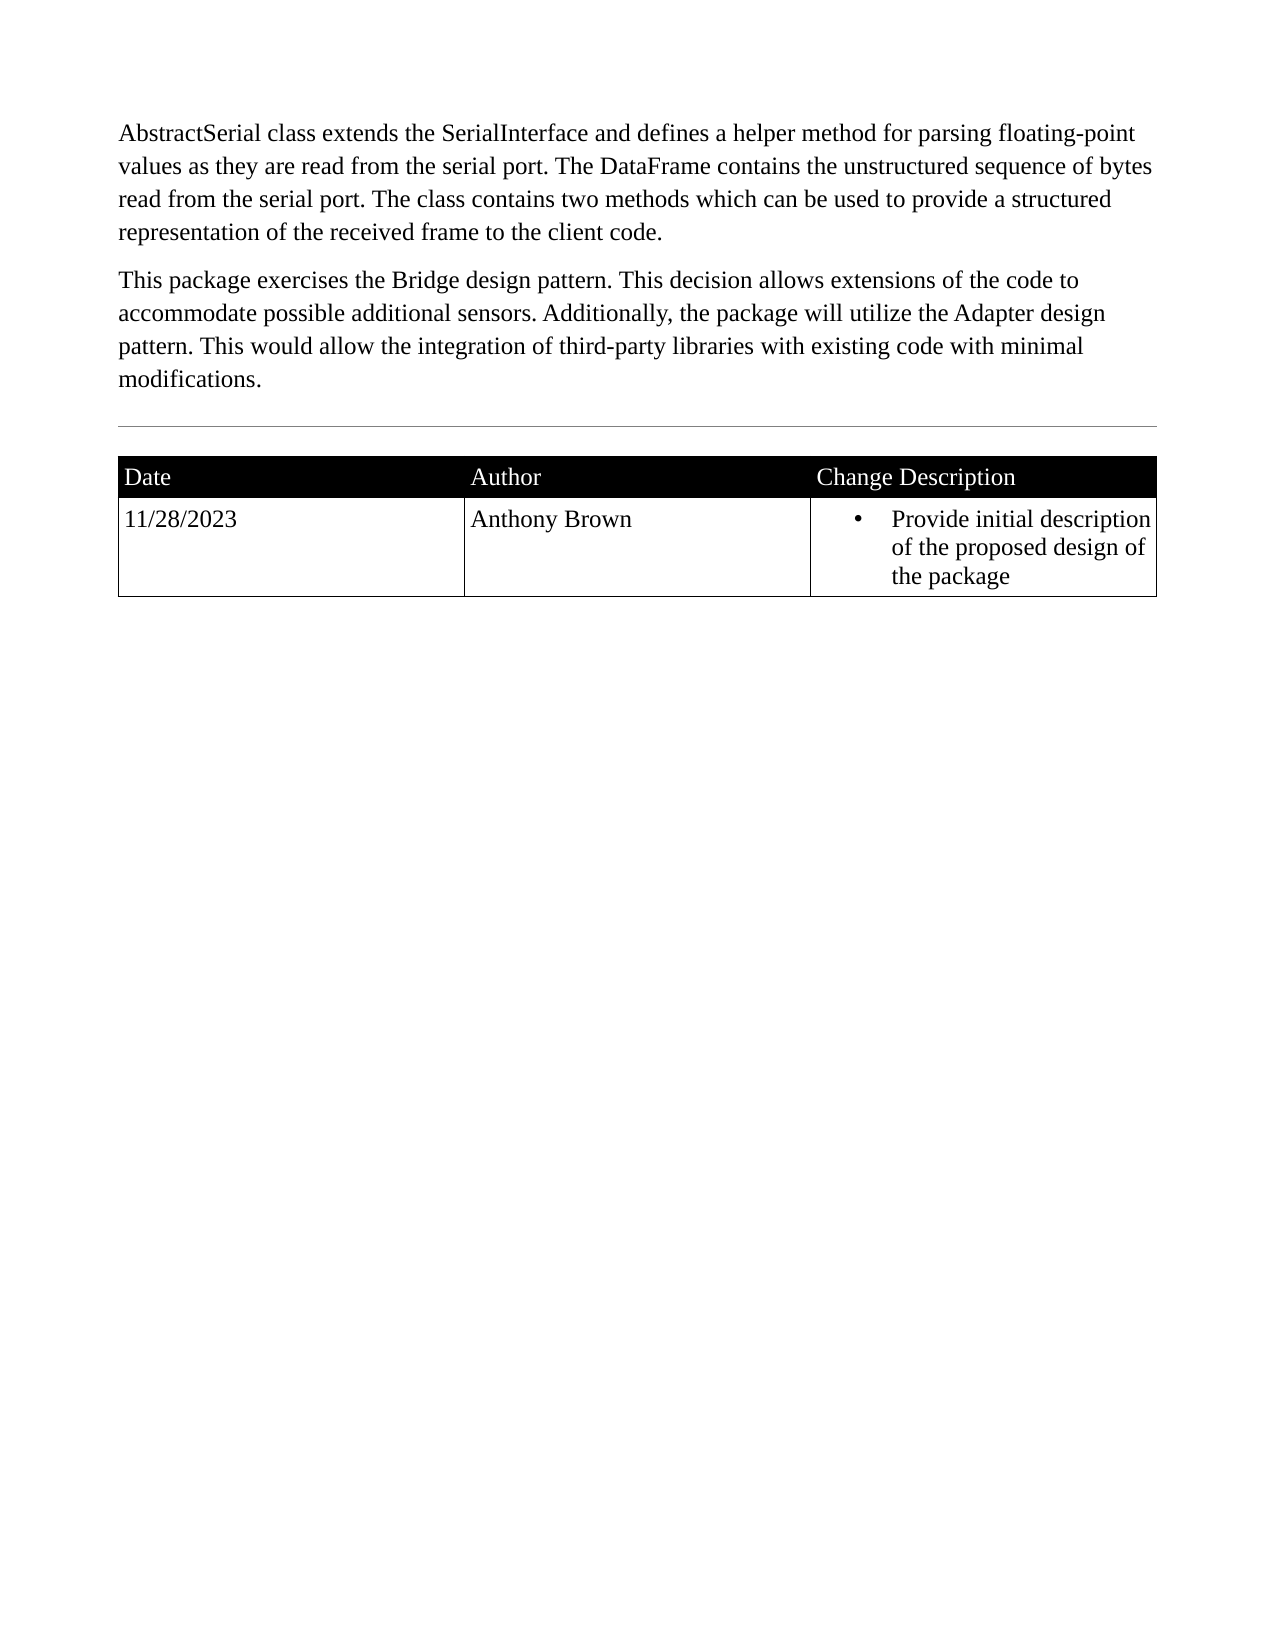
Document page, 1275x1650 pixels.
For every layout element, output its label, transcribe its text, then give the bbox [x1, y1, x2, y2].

table_header Date [119, 457, 464, 497]
text This package exercises the Bridge design pattern. This decision allows extensions of the code to accommodate possible additional sensors. Additionally, the package will utilize the Adapter design pattern. This would allow the integration of third-party libraries with existing code with minimal modifications. [118, 265, 1157, 393]
table_header Change Description [811, 457, 1156, 497]
text AbstractSerial class extends the SerialInterface and defines a helper method for parsing floating-point values as they are read from the serial port. The DataFrame contains the unstructured sequence of bytes read from the serial port. The class contains two methods which can be used to provide a structured representation of the received frame to the client code. [118, 118, 1157, 246]
table_header Author [465, 457, 810, 497]
table_cell Anthony Brown [465, 498, 810, 596]
table_cell 11/28/2023 [119, 498, 464, 596]
table_cell Provide initial description of the proposed design of the package [811, 498, 1156, 596]
